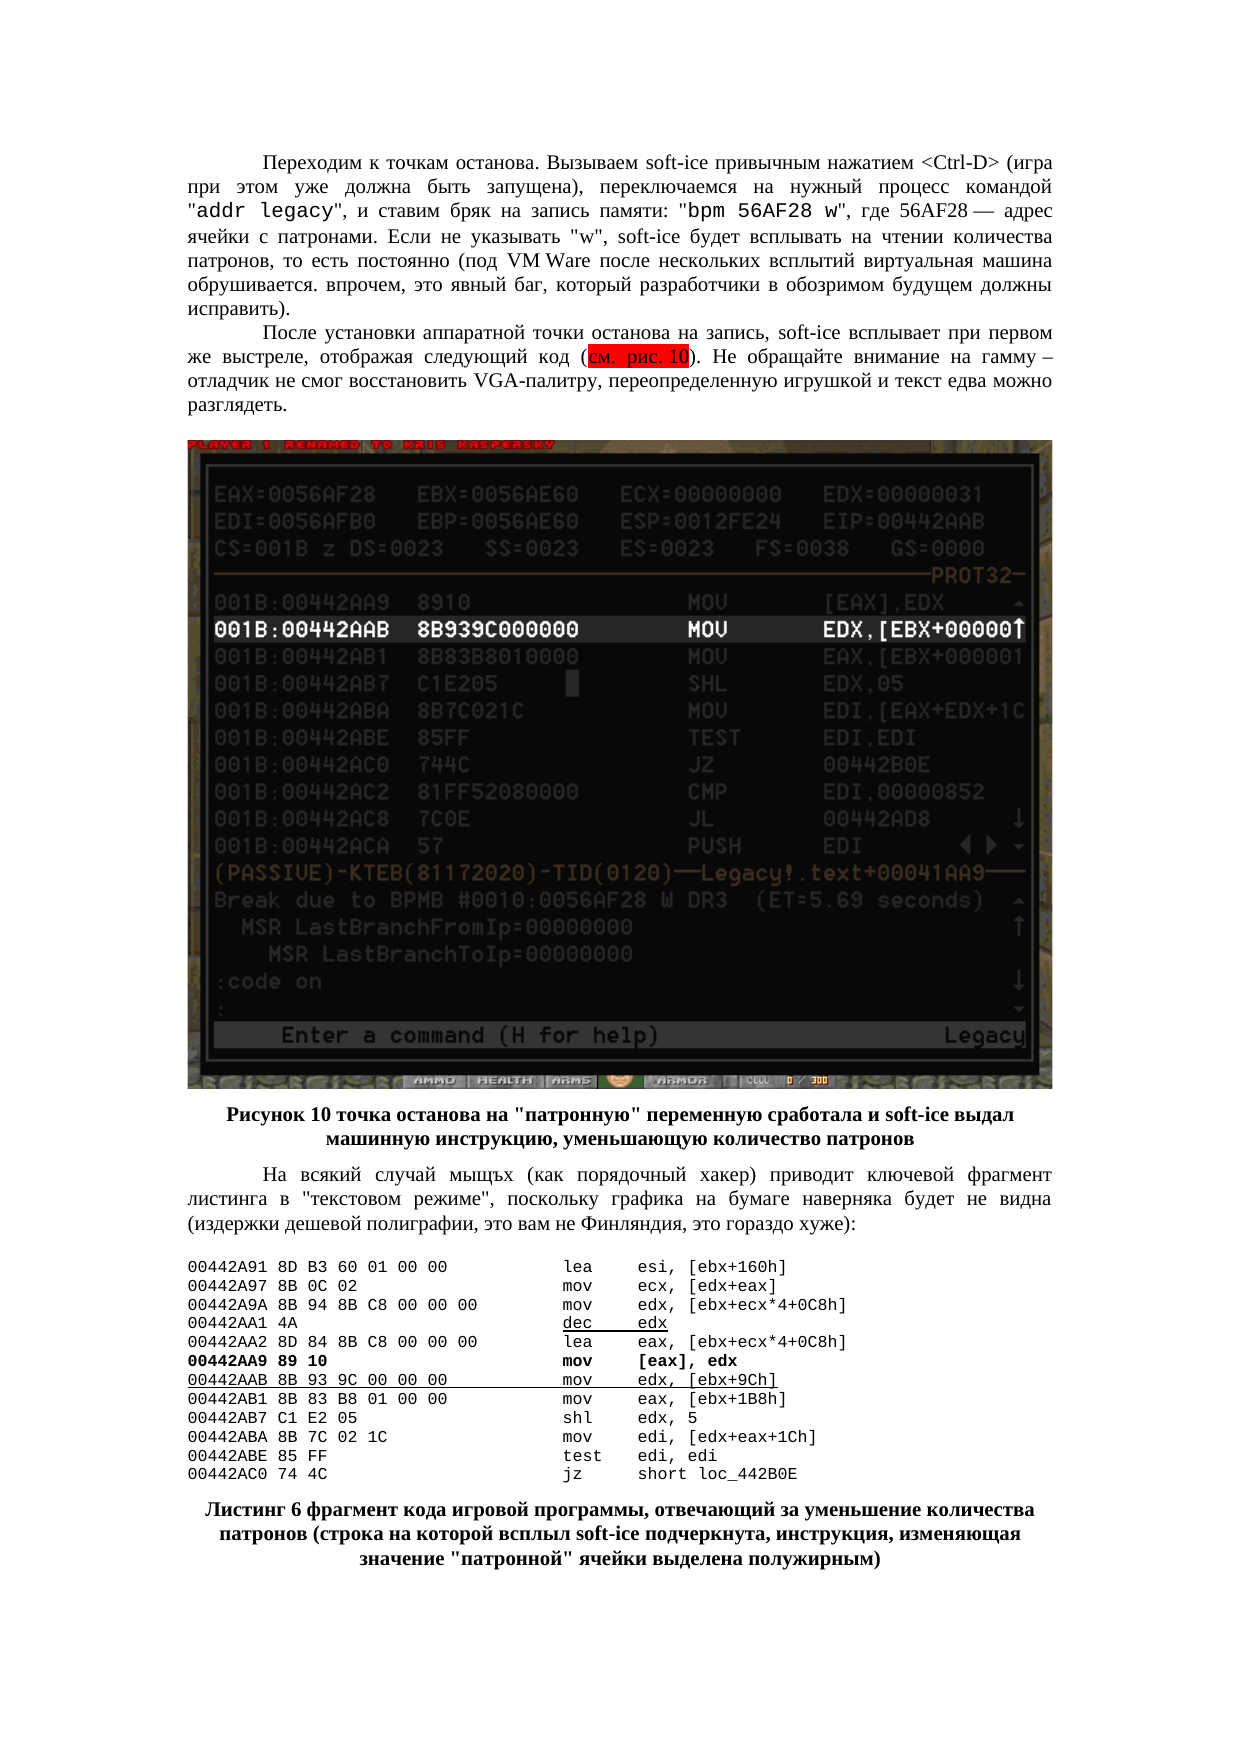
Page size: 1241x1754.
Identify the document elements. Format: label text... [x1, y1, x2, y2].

text 00442ABE 85 FF test edi, edi [187, 1447, 1053, 1466]
text 00442A9A 8B 94 8B C8 00 00 00 mov edx, [ebx+ecx*4+0C8h] [187, 1296, 1053, 1315]
text 00442A91 8D B3 60 01 00 00 lea esi, [ebx+160h] [187, 1258, 1053, 1277]
text 00442ABA 8B 7C 02 1C mov edi, [edx+eax+1Ch] [187, 1428, 1053, 1447]
text 00442AA2 8D 84 8B C8 00 00 00 lea eax, [ebx+ecx*4+0C8h] [187, 1334, 1053, 1353]
text 00442AB1 8B 83 B8 01 00 00 mov eax, [ebx+1B8h] [187, 1391, 1053, 1409]
text 00442AA1 4A dec edx [187, 1315, 1053, 1334]
text 00442A97 8B 0C 02 mov ecx, [edx+eax] [187, 1277, 1053, 1296]
picture [187, 440, 1053, 1089]
text Переходим к точкам останова. Вызываем soft-ice привычным нажатием <Ctrl-D> (игра при этом уже должна быть запущена), переключаемся на нужный процесс командой "addr legacy", и ставим бряк на запись памяти: "bpm 56AF28 w", где 56AF28 — адрес ячейки с патронами. Если не указывать "w", soft-ice будет всплывать на чтении количества патронов, то есть постоянно (под VM Ware после нескольких всплытий виртуальная машина обрушивается. впрочем, это явный баг, который разработчики в обозримом будущем должны исправить). [187, 150, 1053, 320]
text Листинг 6 фрагмент кода игровой программы, отвечающий за уменьшение количества патронов (строка на которой всплыл soft-ice подчеркнута, инструкция, изменяющая значение "патронной" ячейки выделена полужирным) [187, 1497, 1053, 1569]
text После установки аппаратной точки останова на запись, soft-ice всплывает при первом же выстреле, отображая следующий код (см. рис. 10). Не обращайте внимание на гамму – отладчик не смог восстановить VGA-палитру, переопределенную игрушкой и текст едва можно разглядеть. [187, 320, 1053, 416]
text 00442AAB 8B 93 9C 00 00 00 mov edx, [ebx+9Ch] [187, 1372, 1053, 1391]
text 00442AB7 C1 E2 05 shl edx, 5 [187, 1409, 1053, 1428]
text На всякий случай мыщъх (как порядочный хакер) приводит ключевой фрагмент листинга в "текстовом режиме", поскольку графика на бумаге наверняка будет не видна (издержки дешевой полиграфии, это вам не Финляндия, это гораздо хуже): [187, 1162, 1053, 1234]
text 00442AC0 74 4C jz short loc_442B0E [187, 1466, 1053, 1485]
text 00442AA9 89 10 mov [eax], edx [187, 1353, 1053, 1372]
text Рисунок 10 точка останова на "патронную" переменную сработала и soft-ice выдал машинную инструкцию, уменьшающую количество патронов [187, 1102, 1053, 1150]
